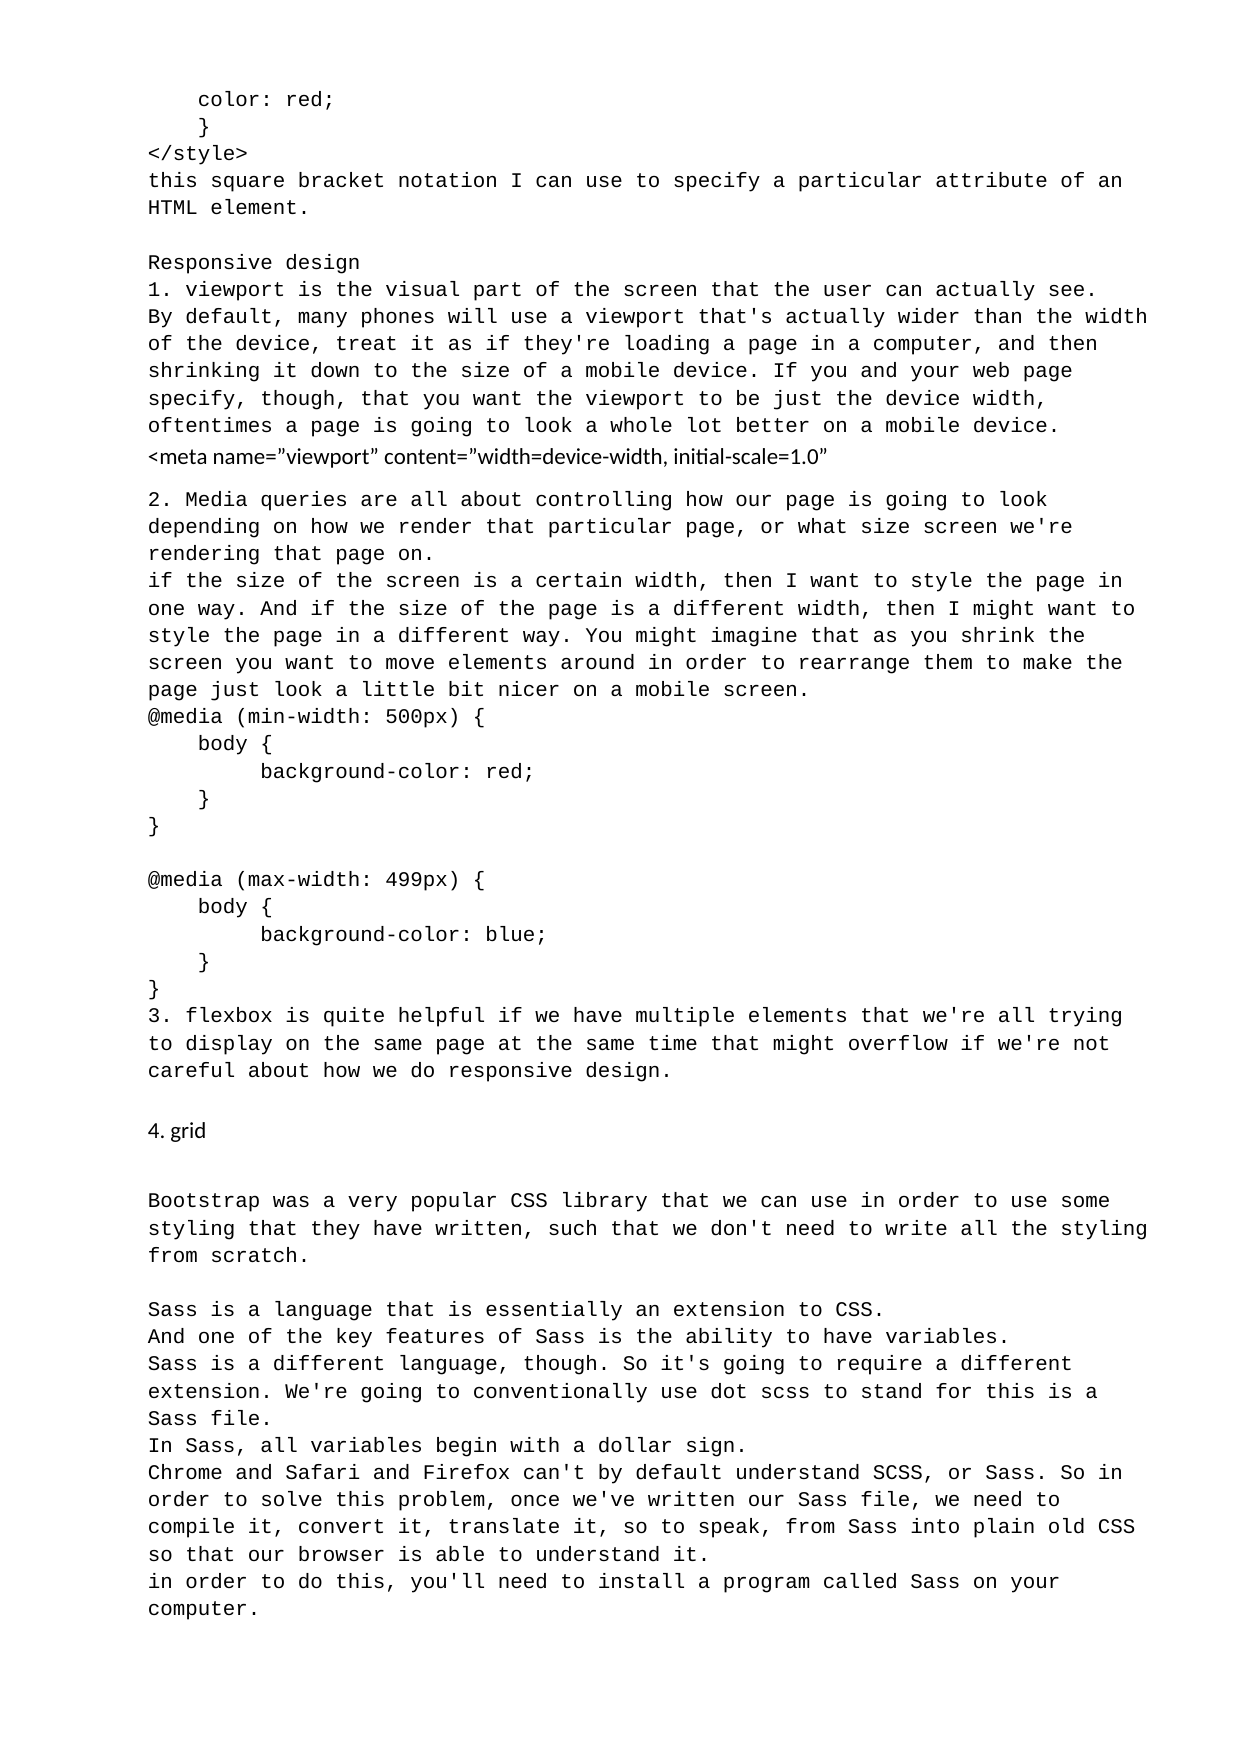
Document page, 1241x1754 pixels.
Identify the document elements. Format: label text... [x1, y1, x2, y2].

text } [148, 815, 1152, 839]
text 3. flexbox is quite helpful if we have multiple elements that we're all trying to display on the same page at the same time that might overflow if we're not careful about how we do responsive design. [148, 1005, 1152, 1083]
text @media (min-width: 500px) { [148, 706, 1152, 730]
text <meta name=”viewport” content=”width=device-width, initial-scale=1.0” [148, 442, 1152, 470]
text background-color: red; [148, 761, 1152, 784]
text @media (max-width: 499px) { [148, 869, 1152, 893]
text Sass is a different language, though. So it's going to require a different extension. We're going to conventionally use dot scss to stand for this is a Sass file. [148, 1353, 1152, 1431]
text 4. grid [148, 1116, 1152, 1144]
text Chrome and Safari and Firefox can't by default understand SCSS, or Sass. So in order to solve this problem, once we've written our Sass file, we need to compile it, convert it, translate it, so to speak, from Sass into plain old CSS so that our browser is able to understand it. [148, 1462, 1152, 1567]
text </style> [148, 143, 1152, 167]
text In Sass, all variables begin with a dollar sign. [148, 1435, 1152, 1459]
text body { [148, 733, 1152, 757]
text Responsive design [148, 252, 1152, 275]
text background-color: blue; [148, 924, 1152, 947]
text body { [148, 897, 1152, 920]
text Sass is a language that is essentially an extension to CSS. [148, 1272, 1152, 1323]
text 2. Media queries are all about controlling how our page is going to look depending on how we render that particular page, or what size screen we're rendering that page on. [148, 489, 1152, 567]
text 1. viewport is the visual part of the screen that the user can actually see. [148, 279, 1152, 302]
text } [148, 116, 1152, 139]
text this square bracket notation I can use to specify a particular attribute of an HTML element. [148, 170, 1152, 221]
text By default, many phones will use a viewport that's actually wider than the width of the device, treat it as if they're loading a page in a computer, and then shrinking it down to the size of a mobile device. If you and your web page specify, though, that you want the viewport to be just the device width, oftentimes a page is going to look a whole lot better on a mobile device. [148, 306, 1152, 438]
text } [148, 788, 1152, 811]
text } [148, 951, 1152, 974]
text in order to do this, you'll need to install a program called Sass on your computer. [148, 1571, 1152, 1622]
text } [148, 978, 1152, 1002]
text Bootstrap was a very popular CSS library that we can use in order to use some styling that they have written, such that we don't need to write all the styling from scratch. [148, 1190, 1152, 1268]
text color: red; [148, 88, 1152, 112]
text if the size of the screen is a certain width, then I want to style the page in one way. And if the size of the page is a different width, then I might want to style the page in a different way. You might imagine that as you shrink the screen you want to move elements around in order to rearrange them to make the page just look a little bit nicer on a mobile screen. [148, 570, 1152, 703]
text And one of the key features of Sass is the ability to have variables. [148, 1326, 1152, 1350]
